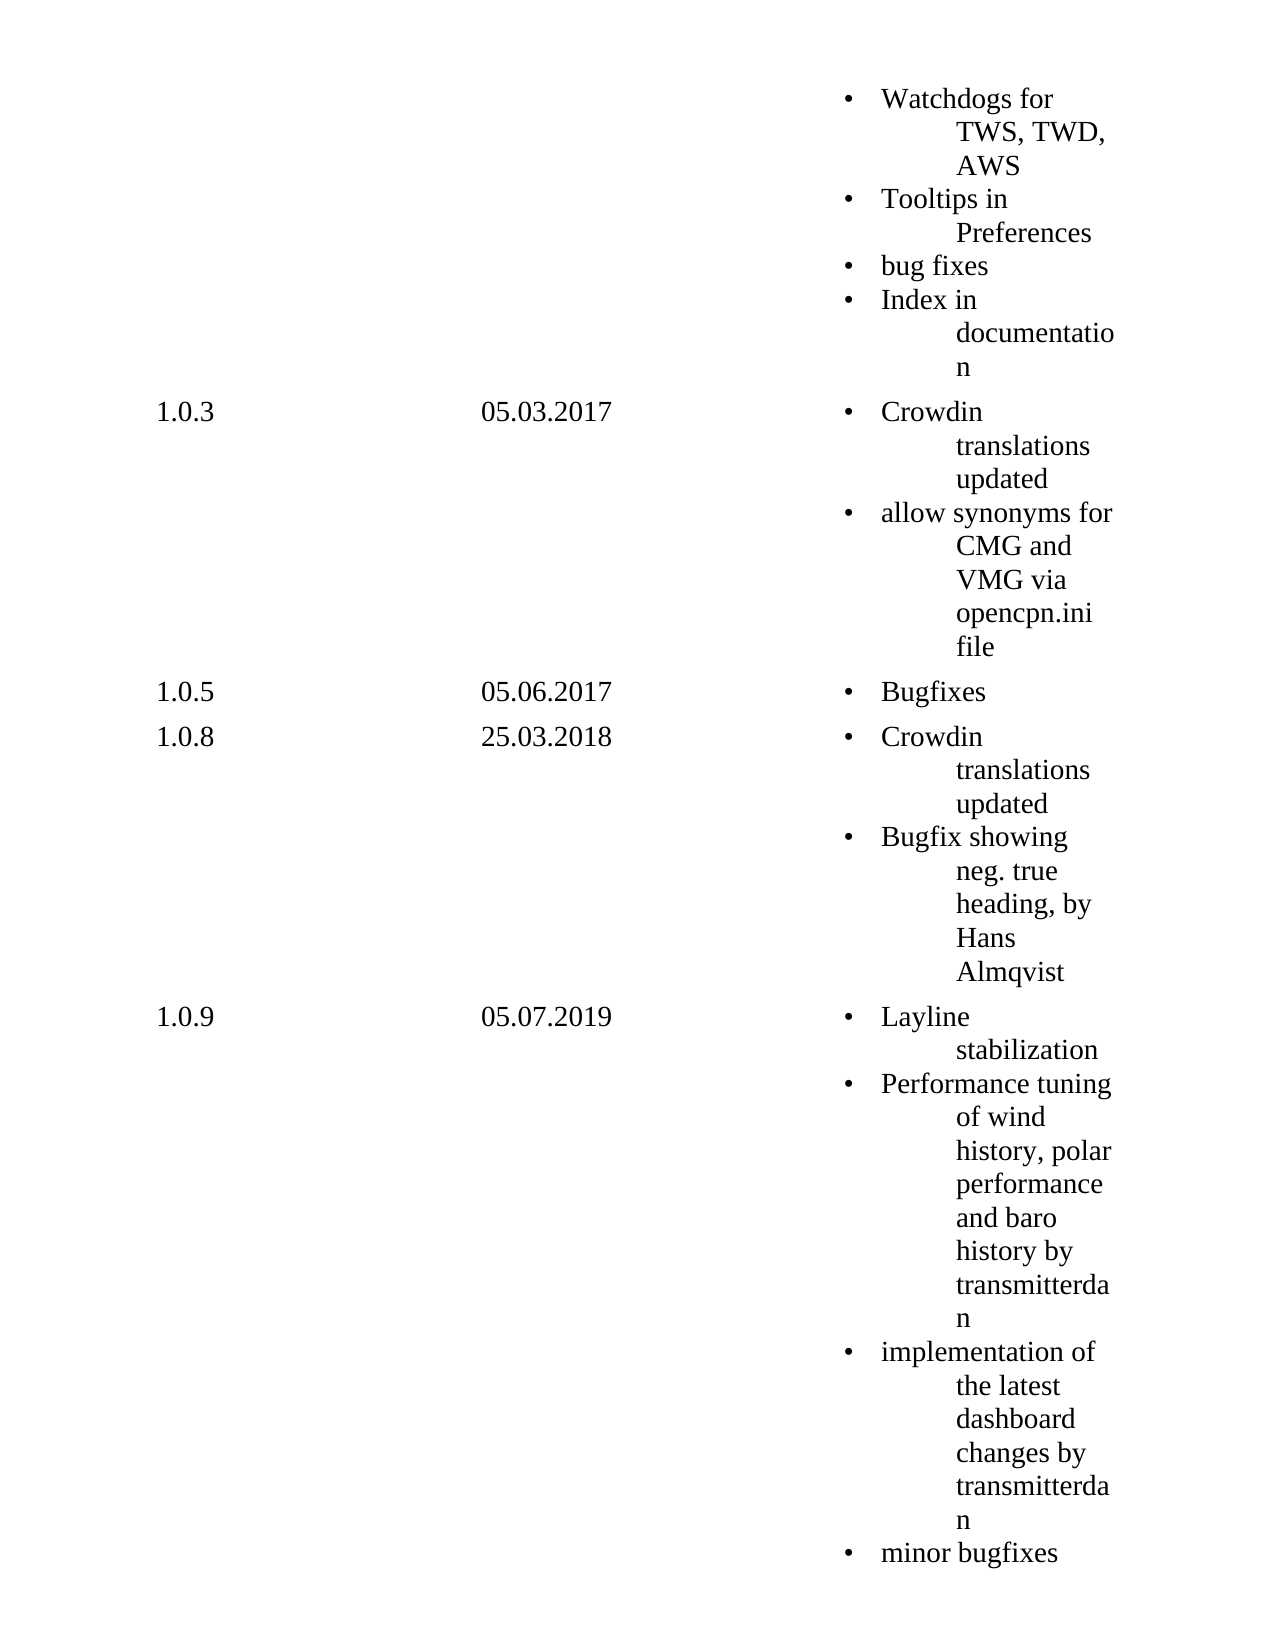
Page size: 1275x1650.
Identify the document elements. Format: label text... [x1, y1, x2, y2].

table_cell 05.03.2017 [475, 388, 800, 668]
table_cell Bugfixes [800, 668, 1125, 713]
table_cell Layline stabilization Performance tuning of wind history, polar performance and baro history by transmitterdan implementation of the latest dashboard changes by transmitterdan minor bugfixes [800, 993, 1125, 1574]
table_cell Crowdin translations updated allow synonyms for CMG and VMG via opencpn.ini file [800, 388, 1125, 668]
table_cell 1.0.5 [150, 668, 475, 713]
table_cell [150, 75, 475, 388]
table_cell [475, 75, 800, 388]
table_cell Polar compass Average Wind Instrument Polar overlay on chart right-click menu to activate/deactivate chart overlays CMG calculation rework CMG markers in different sizes Watchdogs for TWS, TWD, AWS Tooltips in Preferences bug fixes Index in documentation [800, 75, 1125, 388]
table_cell Crowdin translations updated Bugfix showing neg. true heading, by Hans Almqvist [800, 713, 1125, 993]
table_cell 1.0.3 [150, 388, 475, 668]
table_cell 25.03.2018 [475, 713, 800, 993]
table_cell 1.0.9 [150, 993, 475, 1574]
table_cell 05.07.2019 [475, 993, 800, 1574]
table_cell 1.0.8 [150, 713, 475, 993]
table_cell 05.06.2017 [475, 668, 800, 713]
